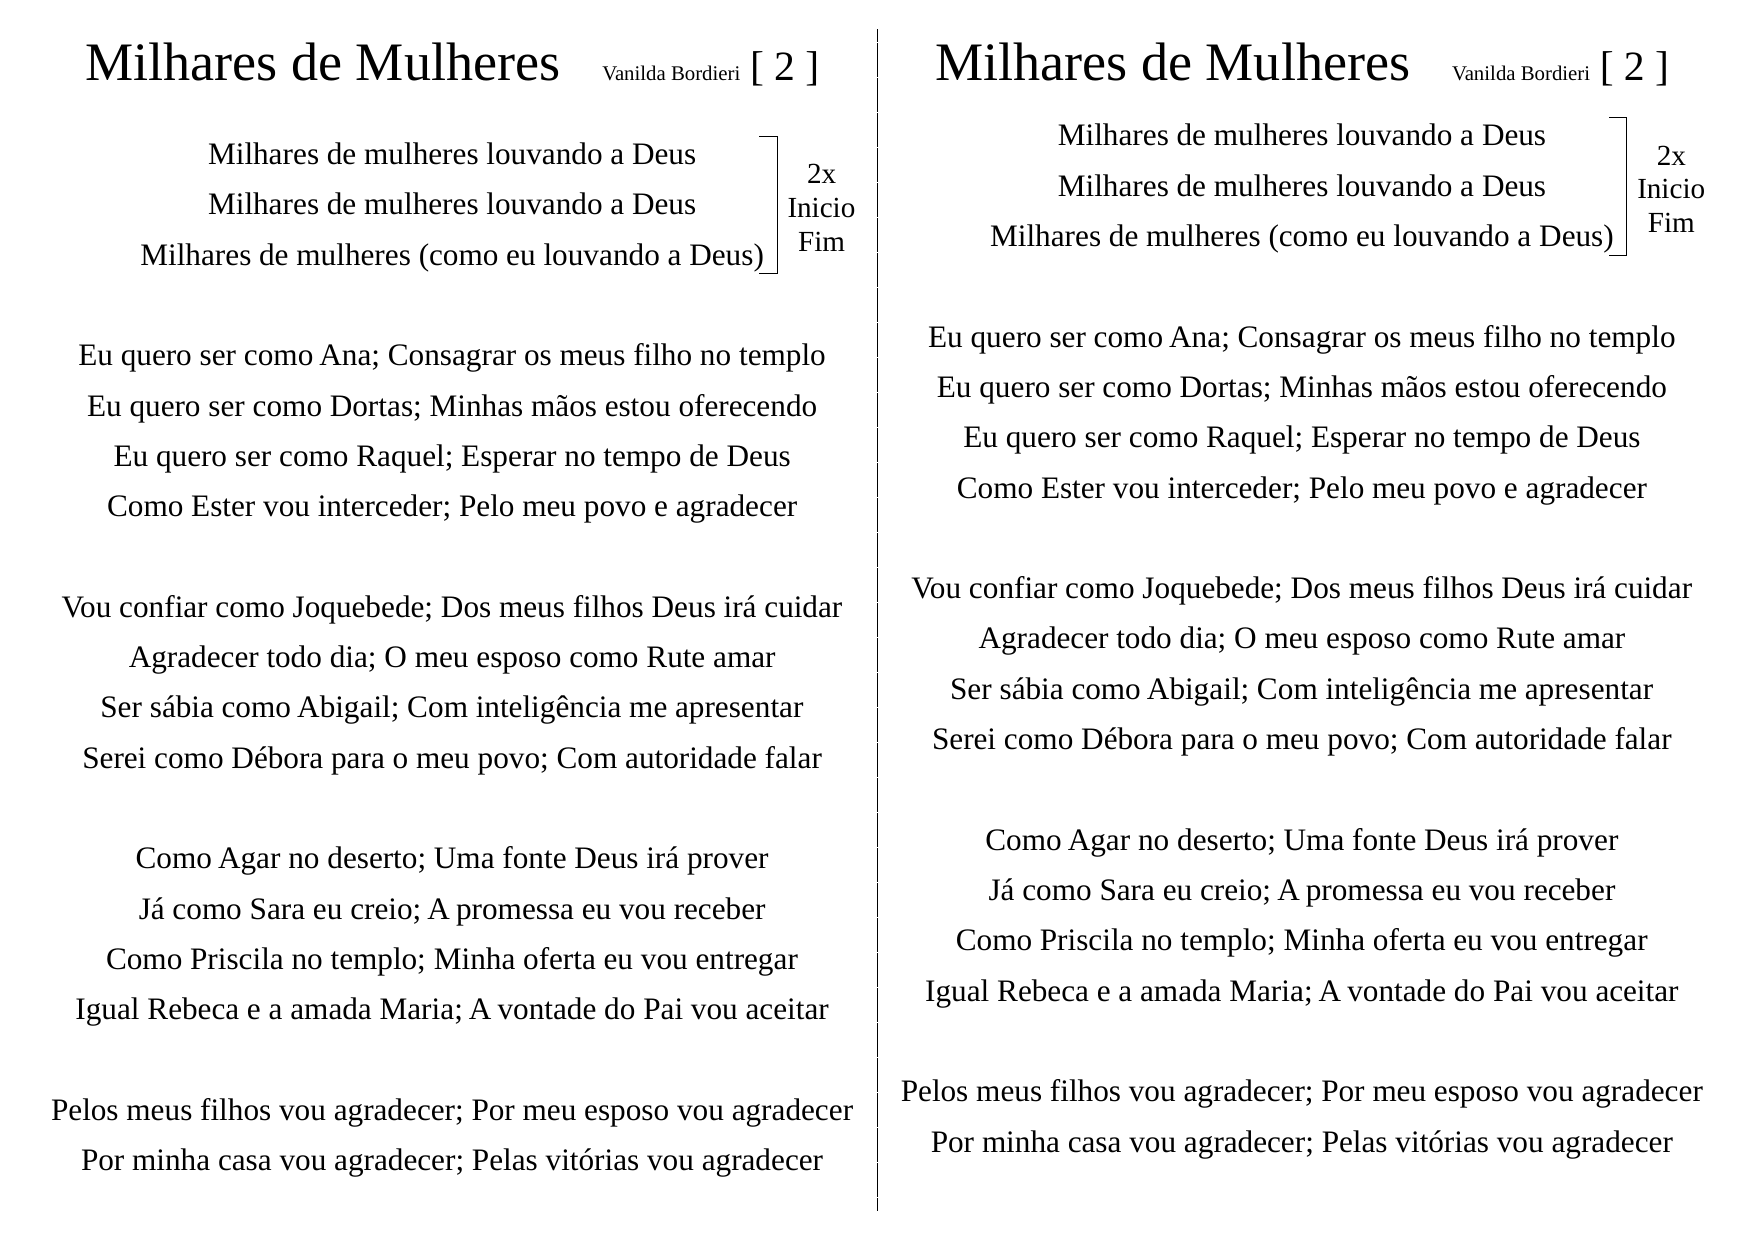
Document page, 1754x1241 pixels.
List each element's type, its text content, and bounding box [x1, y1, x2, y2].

text Como Ester vou interceder; Pelo meu povo e agradecer [29, 487, 875, 523]
text Como Ester vou interceder; Pelo meu povo e agradecer [879, 469, 1724, 505]
text Milhares de mulheres louvando a Deus [879, 117, 1626, 153]
text Como Priscila no templo; Minha oferta eu vou entregar [29, 940, 875, 976]
text Eu quero ser como Raquel; Esperar no tempo de Deus [879, 418, 1724, 454]
text Milhares de Mulheres Vanilda Bordieri [ 2 ] [879, 29, 1724, 92]
text Pelos meus filhos vou agradecer; Por meu esposo vou agradecer [879, 1073, 1724, 1108]
text Milhares de mulheres louvando a Deus [29, 135, 875, 171]
text Agradecer todo dia; O meu esposo como Rute amar [29, 638, 875, 674]
text Pelos meus filhos vou agradecer; Por meu esposo vou agradecer [29, 1091, 875, 1127]
text Milhares de mulheres louvando a Deus [879, 167, 1626, 203]
text Como Agar no deserto; Uma fonte Deus irá prover [879, 821, 1724, 857]
text Agradecer todo dia; O meu esposo como Rute amar [879, 620, 1724, 656]
text Eu quero ser como Dortas; Minhas mãos estou oferecendo [879, 368, 1724, 404]
text Milhares de mulheres (como eu louvando a Deus) [29, 236, 777, 272]
text Eu quero ser como Ana; Consagrar os meus filho no templo [29, 337, 875, 372]
text Serei como Débora para o meu povo; Com autoridade falar [879, 720, 1724, 756]
text Eu quero ser como Dortas; Minhas mãos estou oferecendo [29, 387, 875, 423]
text Igual Rebeca e a amada Maria; A vontade do Pai vou aceitar [879, 972, 1724, 1008]
text Milhares de mulheres louvando a Deus [778, 186, 875, 222]
text Serei como Débora para o meu povo; Com autoridade falar [29, 739, 875, 775]
text Igual Rebeca e a amada Maria; A vontade do Pai vou aceitar [29, 991, 875, 1027]
text Eu quero ser como Ana; Consagrar os meus filho no templo [879, 318, 1724, 354]
text Eu quero ser como Raquel; Esperar no tempo de Deus [29, 437, 875, 473]
text Por minha casa vou agradecer; Pelas vitórias vou agradecer [879, 1123, 1724, 1159]
text Milhares de mulheres (como eu louvando a Deus) [879, 217, 1626, 253]
text Ser sábia como Abigail; Com inteligência me apresentar [29, 689, 875, 725]
text Vou confiar como Joquebede; Dos meus filhos Deus irá cuidar [29, 588, 875, 624]
text Vou confiar como Joquebede; Dos meus filhos Deus irá cuidar [879, 569, 1724, 605]
text Por minha casa vou agradecer; Pelas vitórias vou agradecer [29, 1142, 875, 1177]
text Já como Sara eu creio; A promessa eu vou receber [879, 871, 1724, 907]
text Como Agar no deserto; Uma fonte Deus irá prover [29, 840, 875, 876]
text Como Priscila no templo; Minha oferta eu vou entregar [879, 922, 1724, 958]
text Milhares de mulheres (como eu louvando a Deus) [778, 236, 875, 272]
text Milhares de mulheres louvando a Deus [29, 186, 777, 222]
text [1627, 117, 1724, 153]
text Já como Sara eu creio; A promessa eu vou receber [29, 890, 875, 926]
text Milhares de Mulheres Vanilda Bordieri [ 2 ] [29, 29, 875, 92]
text Milhares de mulheres (como eu louvando a Deus) [1627, 217, 1724, 253]
text Milhares de mulheres louvando a Deus [1627, 167, 1724, 203]
text Ser sábia como Abigail; Com inteligência me apresentar [879, 670, 1724, 706]
